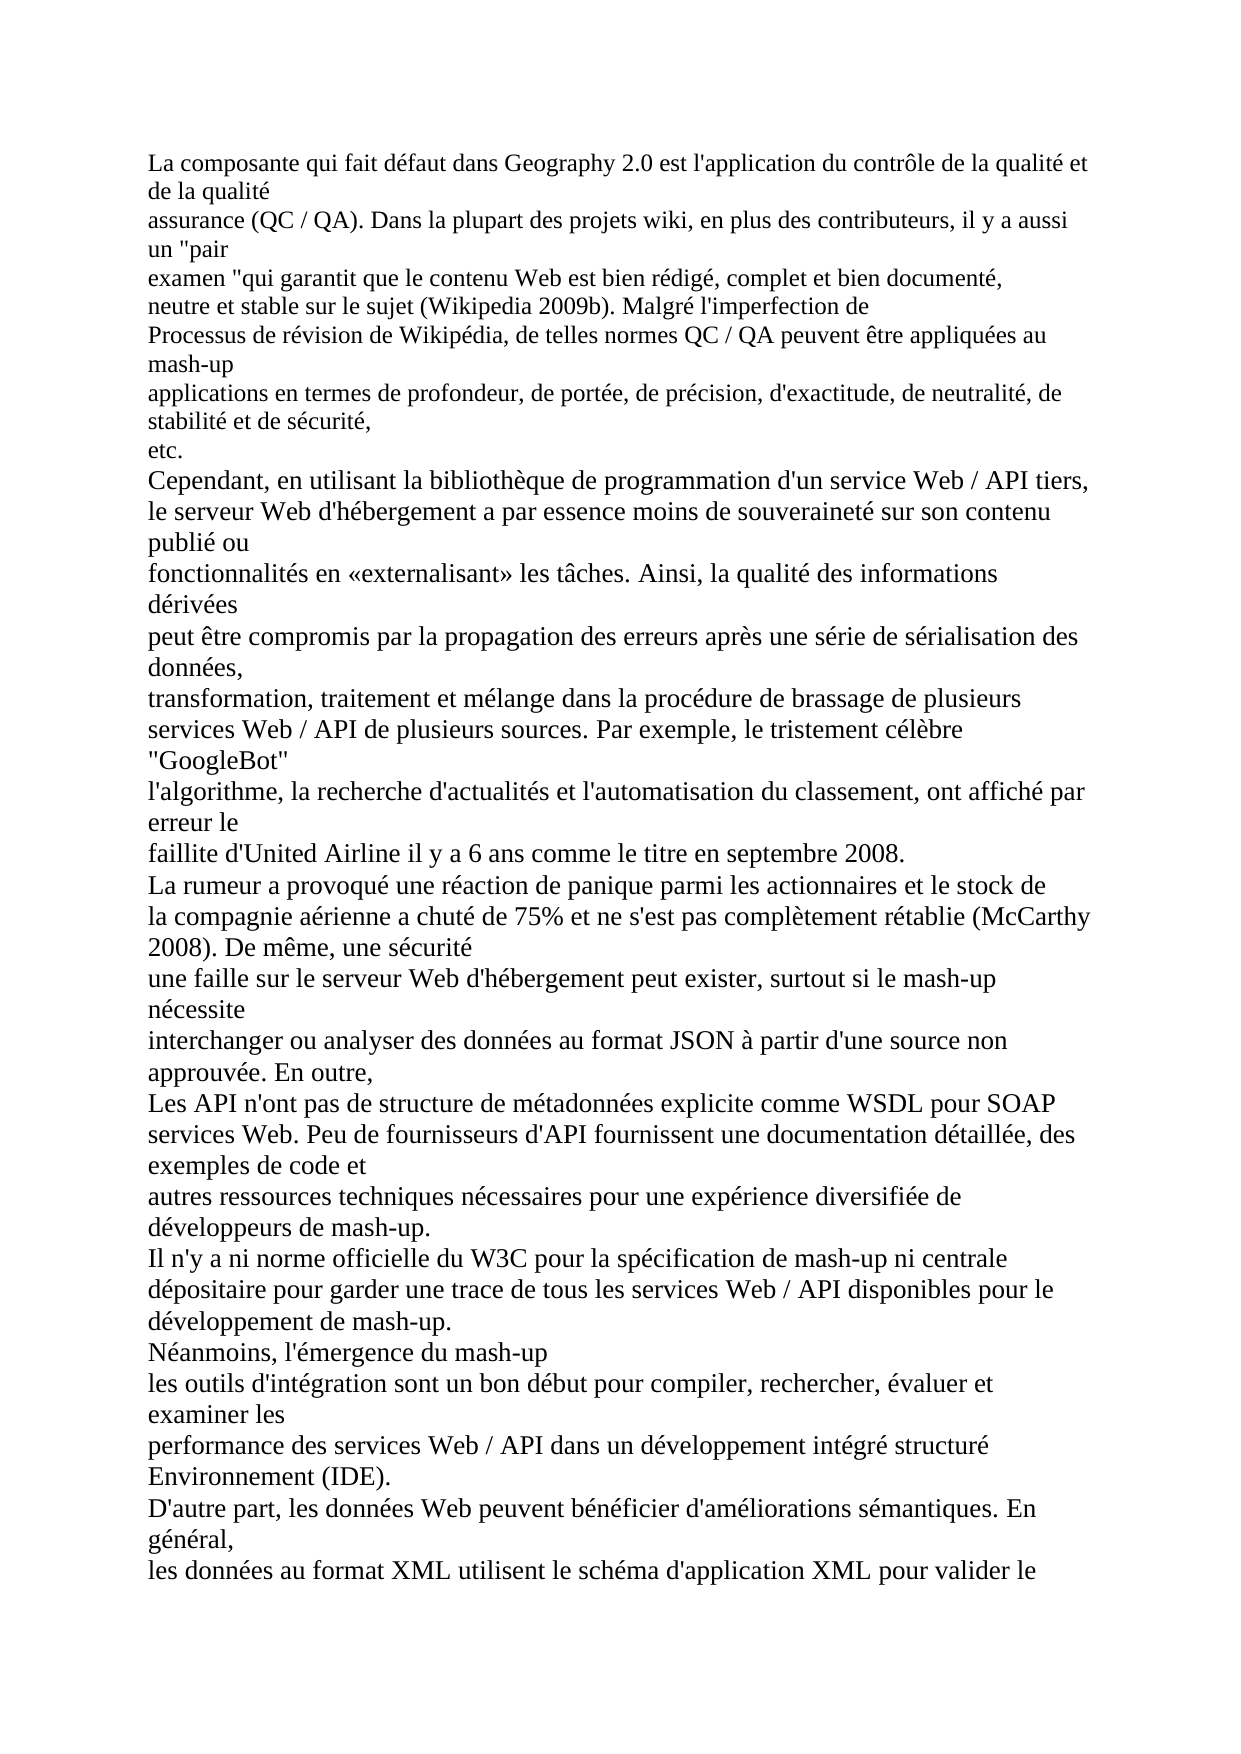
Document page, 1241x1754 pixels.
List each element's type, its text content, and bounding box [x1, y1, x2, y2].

text services Web. Peu de fournisseurs d'API fournissent une documentation détaillée, des exemples de code et [148, 1118, 1093, 1180]
text Processus de révision de Wikipédia, de telles normes QC / QA peuvent être appliquées au mash-up [148, 320, 1093, 378]
text assurance (QC / QA). Dans la plupart des projets wiki, en plus des contributeurs, il y a aussi un "pair [148, 205, 1093, 263]
text Cependant, en utilisant la bibliothèque de programmation d'un service Web / API tiers, [148, 464, 1093, 495]
text les données au format XML utilisent le schéma d'application XML pour valider le [148, 1554, 1093, 1585]
text autres ressources techniques nécessaires pour une expérience diversifiée de développeurs de mash-up. [148, 1180, 1093, 1242]
text Néanmoins, l'émergence du mash-up [148, 1336, 1093, 1367]
text D'autre part, les données Web peuvent bénéficier d'améliorations sémantiques. En général, [148, 1492, 1093, 1554]
text peut être compromis par la propagation des erreurs après une série de sérialisation des données, [148, 619, 1093, 682]
text faillite d'United Airline il y a 6 ans comme le titre en septembre 2008. [148, 838, 1093, 869]
text le serveur Web d'hébergement a par essence moins de souveraineté sur son contenu publié ou [148, 495, 1093, 557]
text examen "qui garantit que le contenu Web est bien rédigé, complet et bien documenté, [148, 263, 1093, 291]
text les outils d'intégration sont un bon début pour compiler, rechercher, évaluer et examiner les [148, 1367, 1093, 1429]
text services Web / API de plusieurs sources. Par exemple, le tristement célèbre "GoogleBot" [148, 713, 1093, 775]
text transformation, traitement et mélange dans la procédure de brassage de plusieurs [148, 682, 1093, 713]
text La rumeur a provoqué une réaction de panique parmi les actionnaires et le stock de [148, 869, 1093, 900]
text une faille sur le serveur Web d'hébergement peut exister, surtout si le mash-up nécessite [148, 962, 1093, 1024]
text la compagnie aérienne a chuté de 75% et ne s'est pas complètement rétablie (McCarthy 2008). De même, une sécurité [148, 900, 1093, 962]
text neutre et stable sur le sujet (Wikipedia 2009b). Malgré l'imperfection de [148, 291, 1093, 320]
text Les API n'ont pas de structure de métadonnées explicite comme WSDL pour SOAP [148, 1087, 1093, 1118]
text interchanger ou analyser des données au format JSON à partir d'une source non approuvée. En outre, [148, 1024, 1093, 1087]
text l'algorithme, la recherche d'actualités et l'automatisation du classement, ont affiché par erreur le [148, 775, 1093, 838]
text Environnement (IDE). [148, 1461, 1093, 1492]
text La composante qui fait défaut dans Geography 2.0 est l'application du contrôle de la qualité et de la qualité [148, 148, 1093, 205]
text etc. [148, 435, 1093, 464]
text performance des services Web / API dans un développement intégré structuré [148, 1429, 1093, 1461]
text Il n'y a ni norme officielle du W3C pour la spécification de mash-up ni centrale [148, 1242, 1093, 1274]
text fonctionnalités en «externalisant» les tâches. Ainsi, la qualité des informations dérivées [148, 557, 1093, 619]
text applications en termes de profondeur, de portée, de précision, d'exactitude, de neutralité, de stabilité et de sécurité, [148, 378, 1093, 435]
text dépositaire pour garder une trace de tous les services Web / API disponibles pour le développement de mash-up. [148, 1274, 1093, 1336]
